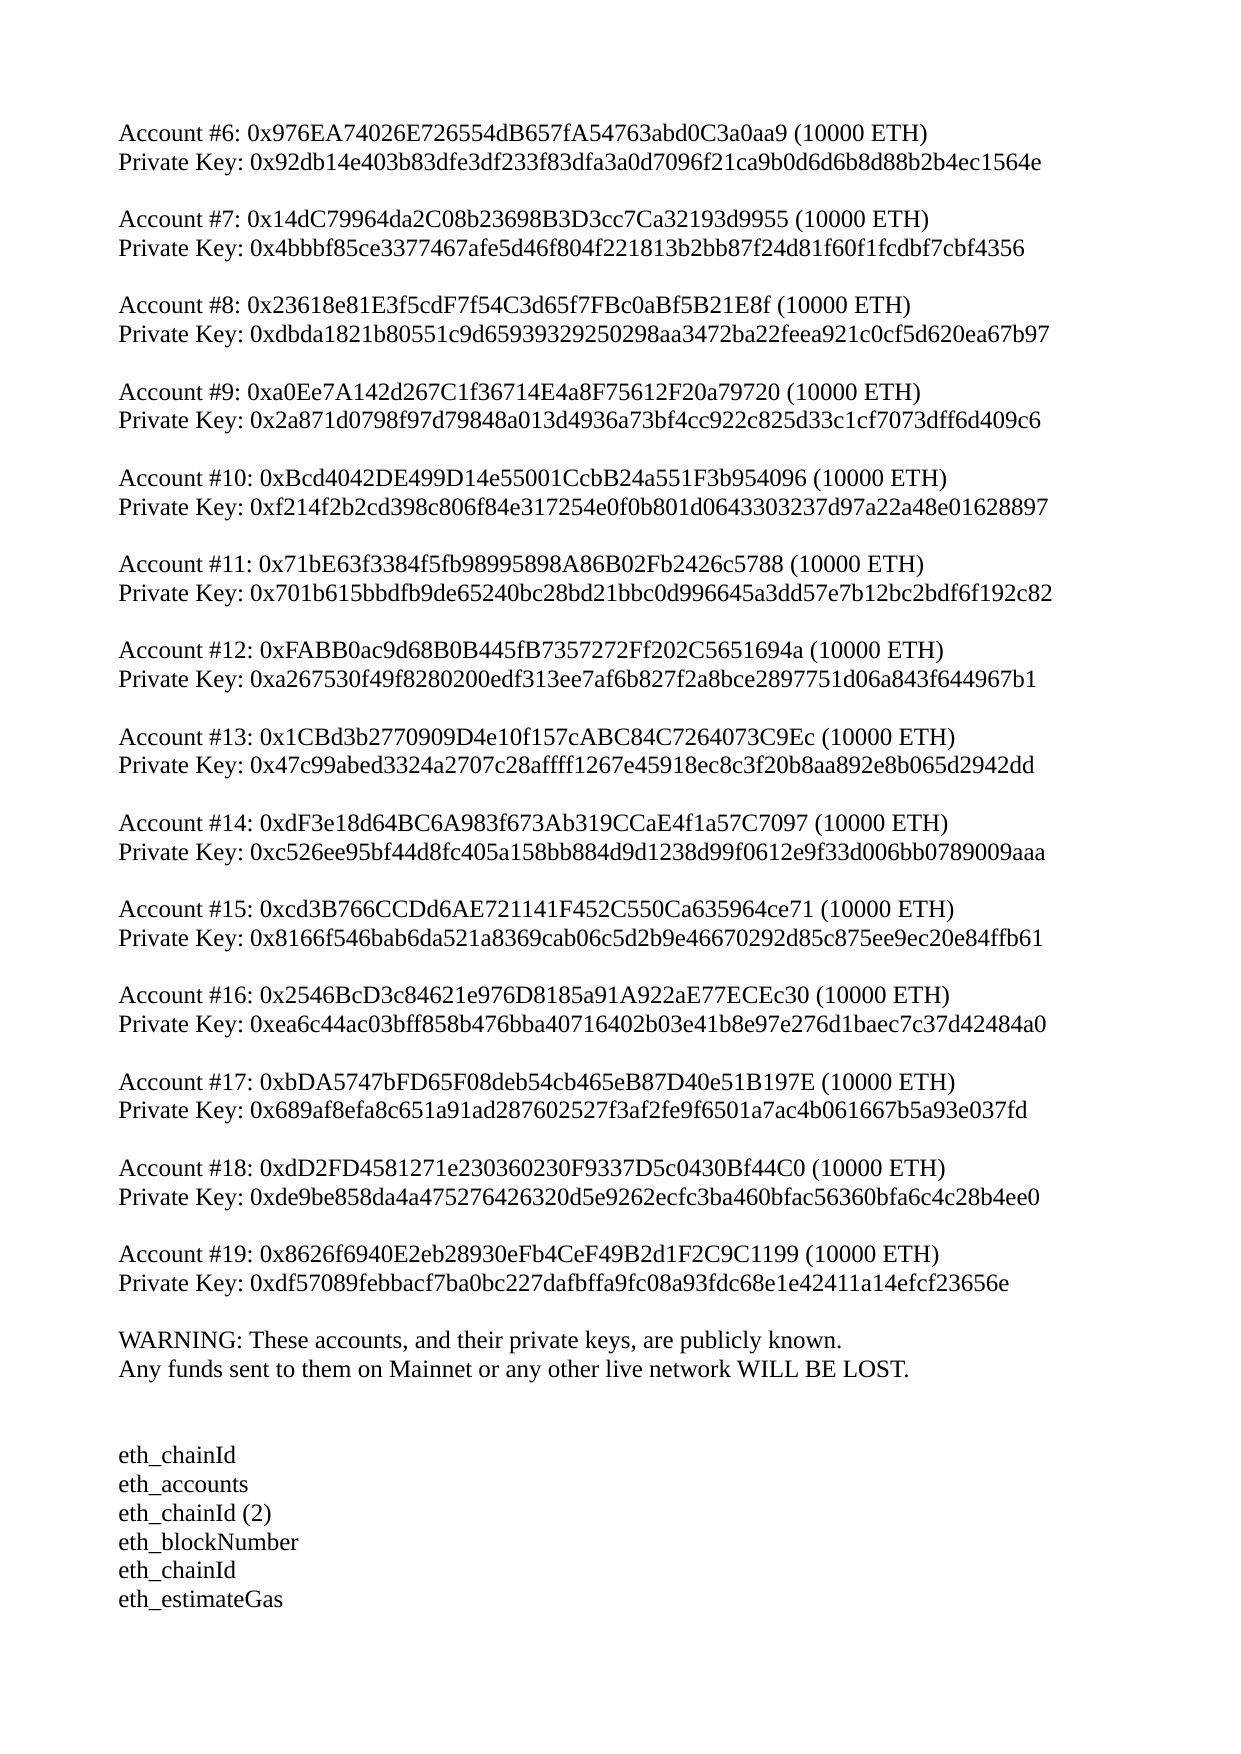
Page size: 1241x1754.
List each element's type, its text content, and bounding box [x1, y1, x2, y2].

text Account #14: 0xdF3e18d64BC6A983f673Ab319CCaE4f1a57C7097 (10000 ETH) [118, 808, 1122, 837]
text Account #17: 0xbDA5747bFD65F08deb54cb465eB87D40e51B197E (10000 ETH) [118, 1067, 1122, 1096]
text Account #12: 0xFABB0ac9d68B0B445fB7357272Ff202C5651694a (10000 ETH) [118, 636, 1122, 664]
text Private Key: 0x4bbbf85ce3377467afe5d46f804f221813b2bb87f24d81f60f1fcdbf7cbf4356 [118, 233, 1122, 262]
text Private Key: 0x8166f546bab6da521a8369cab06c5d2b9e46670292d85c875ee9ec20e84ffb61 [118, 923, 1122, 952]
text Private Key: 0xc526ee95bf44d8fc405a158bb884d9d1238d99f0612e9f33d006bb0789009aaa [118, 837, 1122, 866]
text Private Key: 0xde9be858da4a475276426320d5e9262ecfc3ba460bfac56360bfa6c4c28b4ee0 [118, 1182, 1122, 1211]
text Account #8: 0x23618e81E3f5cdF7f54C3d65f7FBc0aBf5B21E8f (10000 ETH) [118, 291, 1122, 319]
text eth_chainId [118, 1556, 1122, 1584]
text Private Key: 0xa267530f49f8280200edf313ee7af6b827f2a8bce2897751d06a843f644967b1 [118, 664, 1122, 693]
text Private Key: 0x2a871d0798f97d79848a013d4936a73bf4cc922c825d33c1cf7073dff6d409c6 [118, 406, 1122, 434]
text Private Key: 0x701b615bbdfb9de65240bc28bd21bbc0d996645a3dd57e7b12bc2bdf6f192c82 [118, 578, 1122, 607]
text Account #10: 0xBcd4042DE499D14e55001CcbB24a551F3b954096 (10000 ETH) [118, 463, 1122, 492]
text Account #15: 0xcd3B766CCDd6AE721141F452C550Ca635964ce71 (10000 ETH) [118, 894, 1122, 923]
text eth_estimateGas [118, 1584, 1122, 1613]
text eth_blockNumber [118, 1527, 1122, 1556]
text Account #18: 0xdD2FD4581271e230360230F9337D5c0430Bf44C0 (10000 ETH) [118, 1153, 1122, 1182]
text eth_chainId (2) [118, 1498, 1122, 1527]
text Account #13: 0x1CBd3b2770909D4e10f157cABC84C7264073C9Ec (10000 ETH) [118, 722, 1122, 751]
text Private Key: 0x47c99abed3324a2707c28affff1267e45918ec8c3f20b8aa892e8b065d2942dd [118, 751, 1122, 779]
text Account #9: 0xa0Ee7A142d267C1f36714E4a8F75612F20a79720 (10000 ETH) [118, 377, 1122, 406]
text Private Key: 0xf214f2b2cd398c806f84e317254e0f0b801d0643303237d97a22a48e01628897 [118, 492, 1122, 521]
text Account #6: 0x976EA74026E726554dB657fA54763abd0C3a0aa9 (10000 ETH) [118, 118, 1122, 147]
text Account #7: 0x14dC79964da2C08b23698B3D3cc7Ca32193d9955 (10000 ETH) [118, 204, 1122, 233]
text Private Key: 0x92db14e403b83dfe3df233f83dfa3a0d7096f21ca9b0d6d6b8d88b2b4ec1564e [118, 147, 1122, 176]
text eth_accounts [118, 1469, 1122, 1498]
text WARNING: These accounts, and their private keys, are publicly known. [118, 1326, 1122, 1354]
text Private Key: 0xdbda1821b80551c9d65939329250298aa3472ba22feea921c0cf5d620ea67b97 [118, 319, 1122, 348]
text Any funds sent to them on Mainnet or any other live network WILL BE LOST. [118, 1354, 1122, 1383]
text Private Key: 0xea6c44ac03bff858b476bba40716402b03e41b8e97e276d1baec7c37d42484a0 [118, 1009, 1122, 1038]
text Account #19: 0x8626f6940E2eb28930eFb4CeF49B2d1F2C9C1199 (10000 ETH) [118, 1239, 1122, 1268]
text Private Key: 0xdf57089febbacf7ba0bc227dafbffa9fc08a93fdc68e1e42411a14efcf23656e [118, 1268, 1122, 1297]
text Account #16: 0x2546BcD3c84621e976D8185a91A922aE77ECEc30 (10000 ETH) [118, 981, 1122, 1009]
text Account #11: 0x71bE63f3384f5fb98995898A86B02Fb2426c5788 (10000 ETH) [118, 549, 1122, 578]
text Private Key: 0x689af8efa8c651a91ad287602527f3af2fe9f6501a7ac4b061667b5a93e037fd [118, 1096, 1122, 1124]
text eth_chainId [118, 1441, 1122, 1469]
